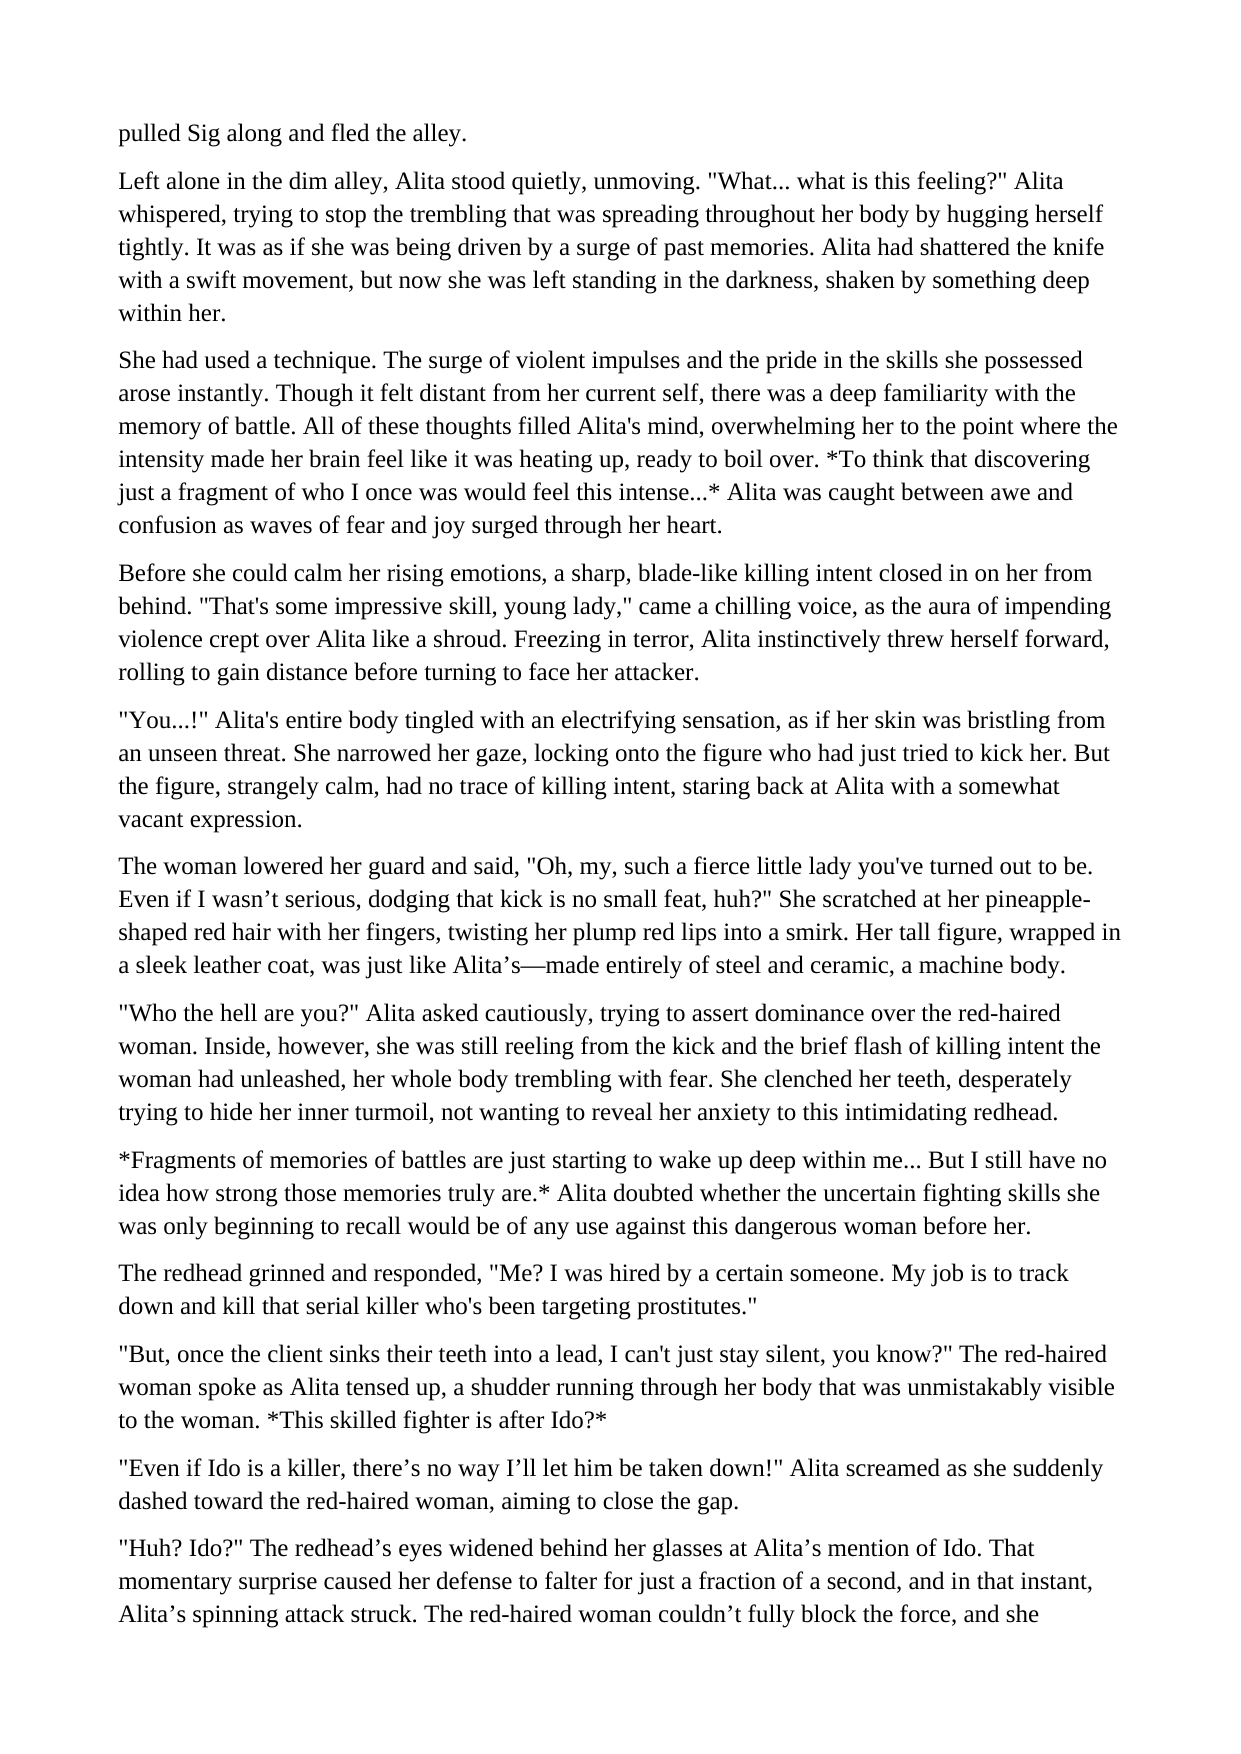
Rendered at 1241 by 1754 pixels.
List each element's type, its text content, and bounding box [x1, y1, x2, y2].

text "Huh? Ido?" The redhead’s eyes widened behind her glasses at Alita’s mention of Ido. That momentary surprise caused her defense to falter for just a fraction of a second, and in that instant, Alita’s spinning attack struck. The red-haired woman couldn’t fully block the force, and she [118, 1533, 1122, 1628]
text "Even if Ido is a killer, there’s no way I’ll let him be taken down!" Alita screamed as she suddenly dashed toward the red-haired woman, aiming to close the gap. [118, 1453, 1122, 1514]
text "But, once the client sinks their teeth into a lead, I can't just stay silent, you know?" The red-haired woman spoke as Alita tensed up, a shudder running through her body that was unmistakably visible to the woman. *This skilled fighter is after Ido?* [118, 1339, 1122, 1434]
text She had used a technique. The surge of violent impulses and the pride in the skills she possessed arose instantly. Though it felt distant from her current self, there was a deep familiarity with the memory of battle. All of these thoughts filled Alita's mind, overwhelming her to the point where the intensity made her brain feel like it was heating up, ready to boil over. *To think that discovering just a fragment of who I once was would feel this intense...* Alita was caught between awe and confusion as waves of fear and joy surged through her heart. [118, 345, 1122, 539]
text pulled Sig along and fled the alley. [118, 118, 1122, 147]
text The redhead grinned and responded, "Me? I was hired by a certain someone. My job is to track down and kill that serial killer who's been targeting prostitutes." [118, 1258, 1122, 1320]
text "Who the hell are you?" Alita asked cautiously, trying to assert dominance over the red-haired woman. Inside, however, she was still reeling from the kick and the brief flash of killing intent the woman had unleashed, her whole body trembling with fear. She clenched her teeth, desperately trying to hide her inner turmoil, not wanting to reveal her anxiety to this intimidating redhead. [118, 998, 1122, 1126]
text The woman lowered her guard and said, "Oh, my, such a fierce little lady you've turned out to be. Even if I wasn’t serious, dodging that kick is no small feat, huh?" She scratched at her pineapple-shaped red hair with her fingers, twisting her plump red lips into a smirk. Her tall figure, wrapped in a sleek leather coat, was just like Alita’s—made entirely of steel and ceramic, a machine body. [118, 851, 1122, 979]
text Left alone in the dim alley, Alita stood quietly, unmoving. "What... what is this feeling?" Alita whispered, trying to stop the trembling that was spreading throughout her body by hugging herself tightly. It was as if she was being driven by a surge of past memories. Alita had shattered the knife with a swift movement, but now she was left standing in the darkness, shaken by something deep within her. [118, 166, 1122, 327]
text *Fragments of memories of battles are just starting to wake up deep within me... But I still have no idea how strong those memories truly are.* Alita doubted whether the uncertain fighting skills she was only beginning to recall would be of any use against this dangerous woman before her. [118, 1145, 1122, 1239]
text "You...!" Alita's entire body tingled with an electrifying sensation, as if her skin was bristling from an unseen threat. She narrowed her gaze, locking onto the figure who had just tried to kick her. But the figure, strangely calm, had no trace of killing intent, staring back at Alita with a somewhat vacant expression. [118, 705, 1122, 833]
text Before she could calm her rising emotions, a sharp, blade-like killing intent closed in on her from behind. "That's some impressive skill, young lady," came a chilling voice, as the aura of impending violence crept over Alita like a shroud. Freezing in terror, Alita instinctively threw herself forward, rolling to gain distance before turning to face her attacker. [118, 558, 1122, 686]
